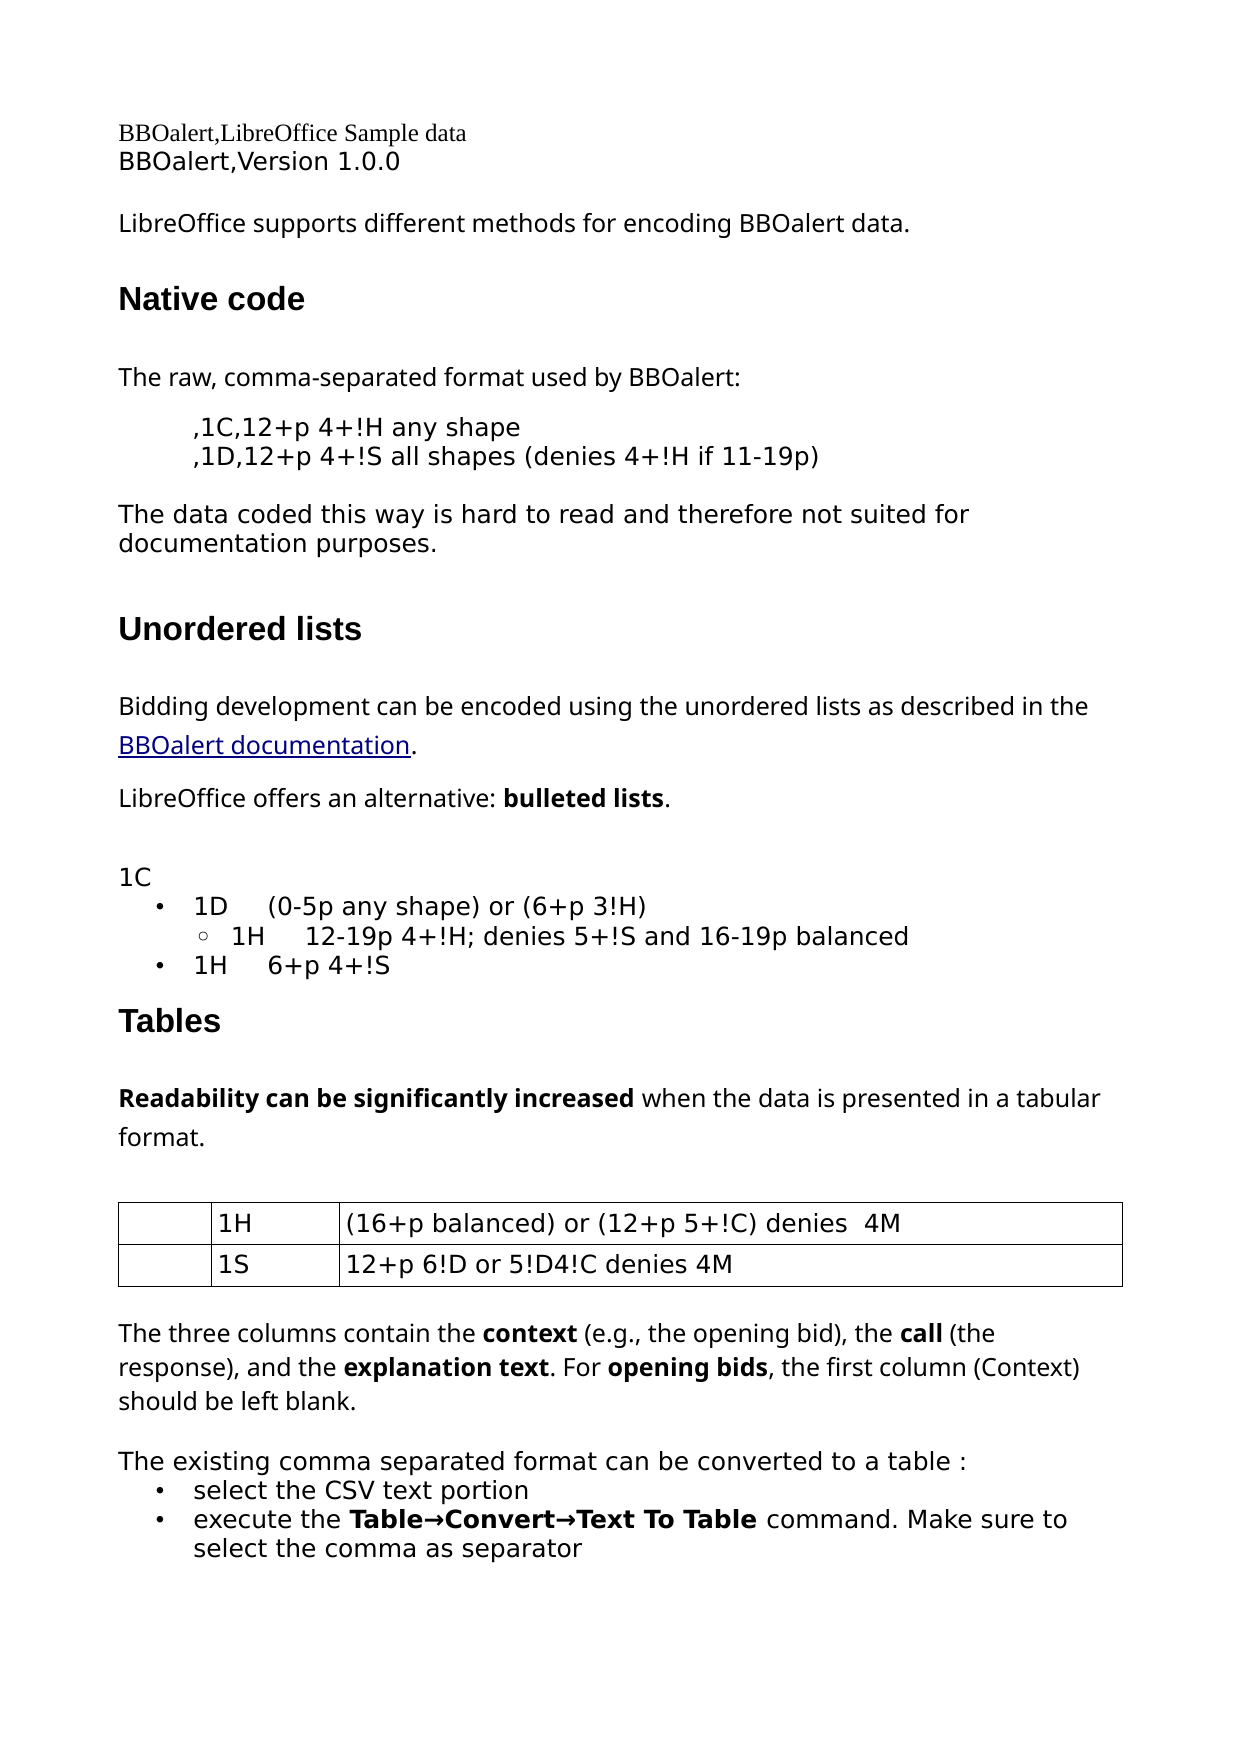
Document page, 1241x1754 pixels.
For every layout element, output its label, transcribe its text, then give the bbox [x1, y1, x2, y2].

text Readability can be significantly increased when the data is presented in a tabular format. [118, 1081, 1122, 1154]
text Bidding development can be encoded using the unordered lists as described in the BBOalert documentation. [118, 689, 1122, 762]
text 1C [118, 863, 1122, 892]
text ,1C,12+p 4+!H any shape [118, 413, 1122, 442]
list 1D (0-5p any shape) or (6+p 3!H) [156, 892, 1122, 922]
table_header [119, 1203, 211, 1244]
table_header 1H [212, 1203, 339, 1244]
list execute the Table→Convert→Text To Table command. Make sure to select the comma as separator [156, 1505, 1122, 1564]
text LibreOffice supports different methods for encoding BBOalert data. [118, 205, 1122, 239]
table_cell [119, 1245, 211, 1286]
list 1H 6+p 4+!S [156, 951, 1122, 980]
table_cell 12+p 6!D or 5!D4!C denies 4M [340, 1245, 1122, 1286]
text The existing comma separated format can be converted to a table : [118, 1447, 1122, 1476]
subtitle Tables [118, 1001, 1122, 1039]
text BBOalert,LibreOffice Sample data [118, 118, 1122, 147]
text The three columns contain the context (e.g., the opening bid), the call (the response), and the explanation text. For opening bids, the first column (Context) should be left blank. [118, 1316, 1122, 1418]
text ,1D,12+p 4+!S all shapes (denies 4+!H if 11-19p) [118, 442, 1122, 471]
text LibreOffice offers an alternative: bulleted lists. [118, 781, 1122, 815]
text BBOalert,Version 1.0.0 [118, 147, 1122, 176]
text The raw, comma-separated format used by BBOalert: [118, 359, 1122, 393]
list 1H 12-19p 4+!H; denies 5+!S and 16-19p balanced [193, 922, 1122, 951]
table_cell 1S [212, 1245, 339, 1286]
subtitle Unordered lists [118, 609, 1122, 647]
subtitle Native code [118, 279, 1122, 318]
table_header (16+p balanced) or (12+p 5+!C) denies 4M [340, 1203, 1122, 1244]
text The data coded this way is hard to read and therefore not suited for documentation purposes. [118, 500, 1122, 559]
list select the CSV text portion [156, 1476, 1122, 1505]
